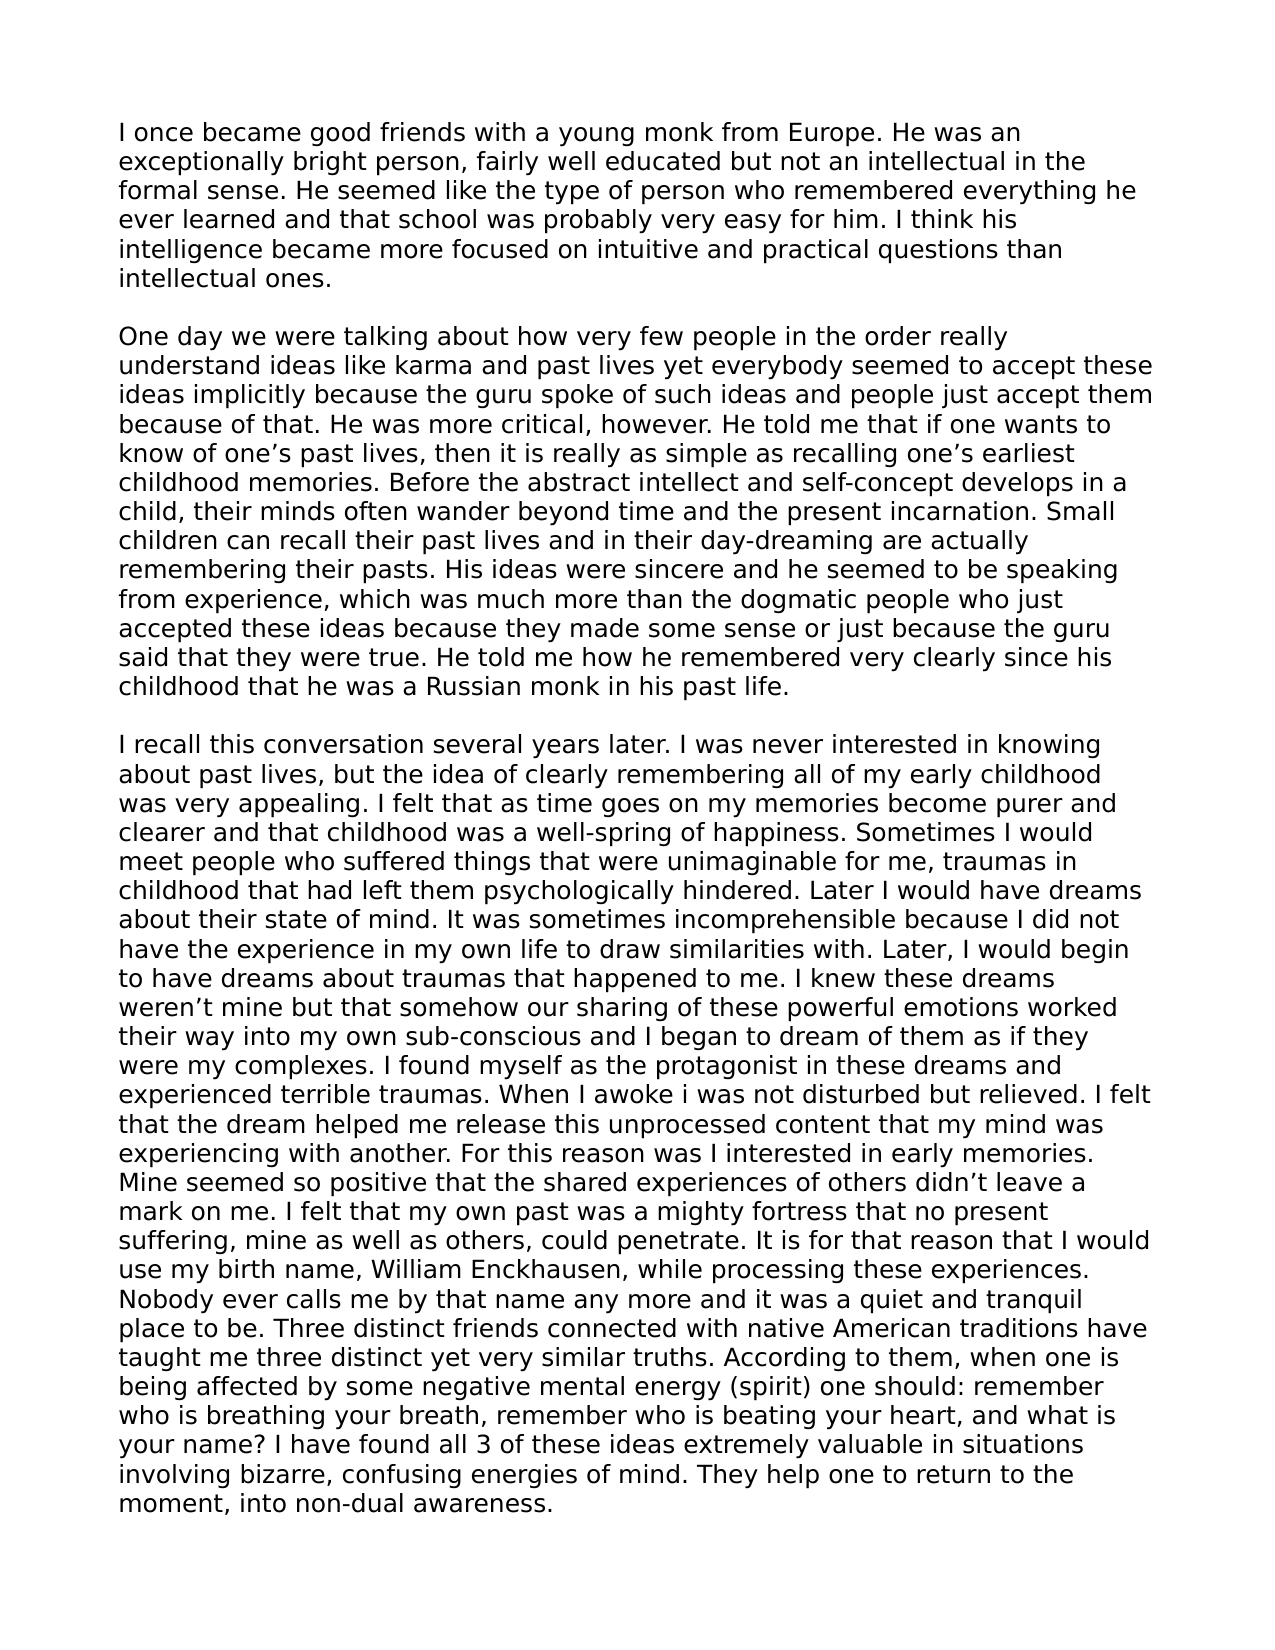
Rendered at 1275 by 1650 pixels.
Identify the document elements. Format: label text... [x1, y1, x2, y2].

text I once became good friends with a young monk from Europe. He was an exceptionally bright person, fairly well educated but not an intellectual in the formal sense. He seemed like the type of person who remembered everything he ever learned and that school was probably very easy for him. I think his intelligence became more focused on intuitive and practical questions than intellectual ones. One day we were talking about how very few people in the order really understand ideas like karma and past lives yet everybody seemed to accept these ideas implicitly because the guru spoke of such ideas and people just accept them because of that. He was more critical, however. He told me that if one wants to know of one’s past lives, then it is really as simple as recalling one’s earliest childhood memories. Before the abstract intellect and self-concept develops in a child, their minds often wander beyond time and the present incarnation. Small children can recall their past lives and in their day-dreaming are actually remembering their pasts. His ideas were sincere and he seemed to be speaking from experience, which was much more than the dogmatic people who just accepted these ideas because they made some sense or just because the guru said that they were true. He told me how he remembered very clearly since his childhood that he was a Russian monk in his past life. I recall this conversation several years later. I was never interested in knowing about past lives, but the idea of clearly remembering all of my early childhood was very appealing. I felt that as time goes on my memories become purer and clearer and that childhood was a well-spring of happiness. Sometimes I would meet people who suffered things that were unimaginable for me, traumas in childhood that had left them psychologically hindered. Later I would have dreams about their state of mind. It was sometimes incomprehensible because I did not have the experience in my own life to draw similarities with. Later, I would begin to have dreams about traumas that happened to me. I knew these dreams weren’t mine but that somehow our sharing of these powerful emotions worked their way into my own sub-conscious and I began to dream of them as if they were my complexes. I found myself as the protagonist in these dreams and experienced terrible traumas. When I awoke i was not disturbed but relieved. I felt that the dream helped me release this unprocessed content that my mind was experiencing with another. For this reason was I interested in early memories. Mine seemed so positive that the shared experiences of others didn’t leave a mark on me. I felt that my own past was a mighty fortress that no present suffering, mine as well as others, could penetrate. It is for that reason that I would use my birth name, William Enckhausen, while processing these experiences. Nobody ever calls me by that name any more and it was a quiet and tranquil place to be. Three distinct friends connected with native American traditions have taught me three distinct yet very similar truths. According to them, when one is being affected by some negative mental energy (spirit) one should: remember who is breathing your breath, remember who is beating your heart, and what is your name? I have found all 3 of these ideas extremely valuable in situations involving bizarre, confusing energies of mind. They help one to return to the moment, into non-dual awareness. [118, 118, 1157, 1518]
